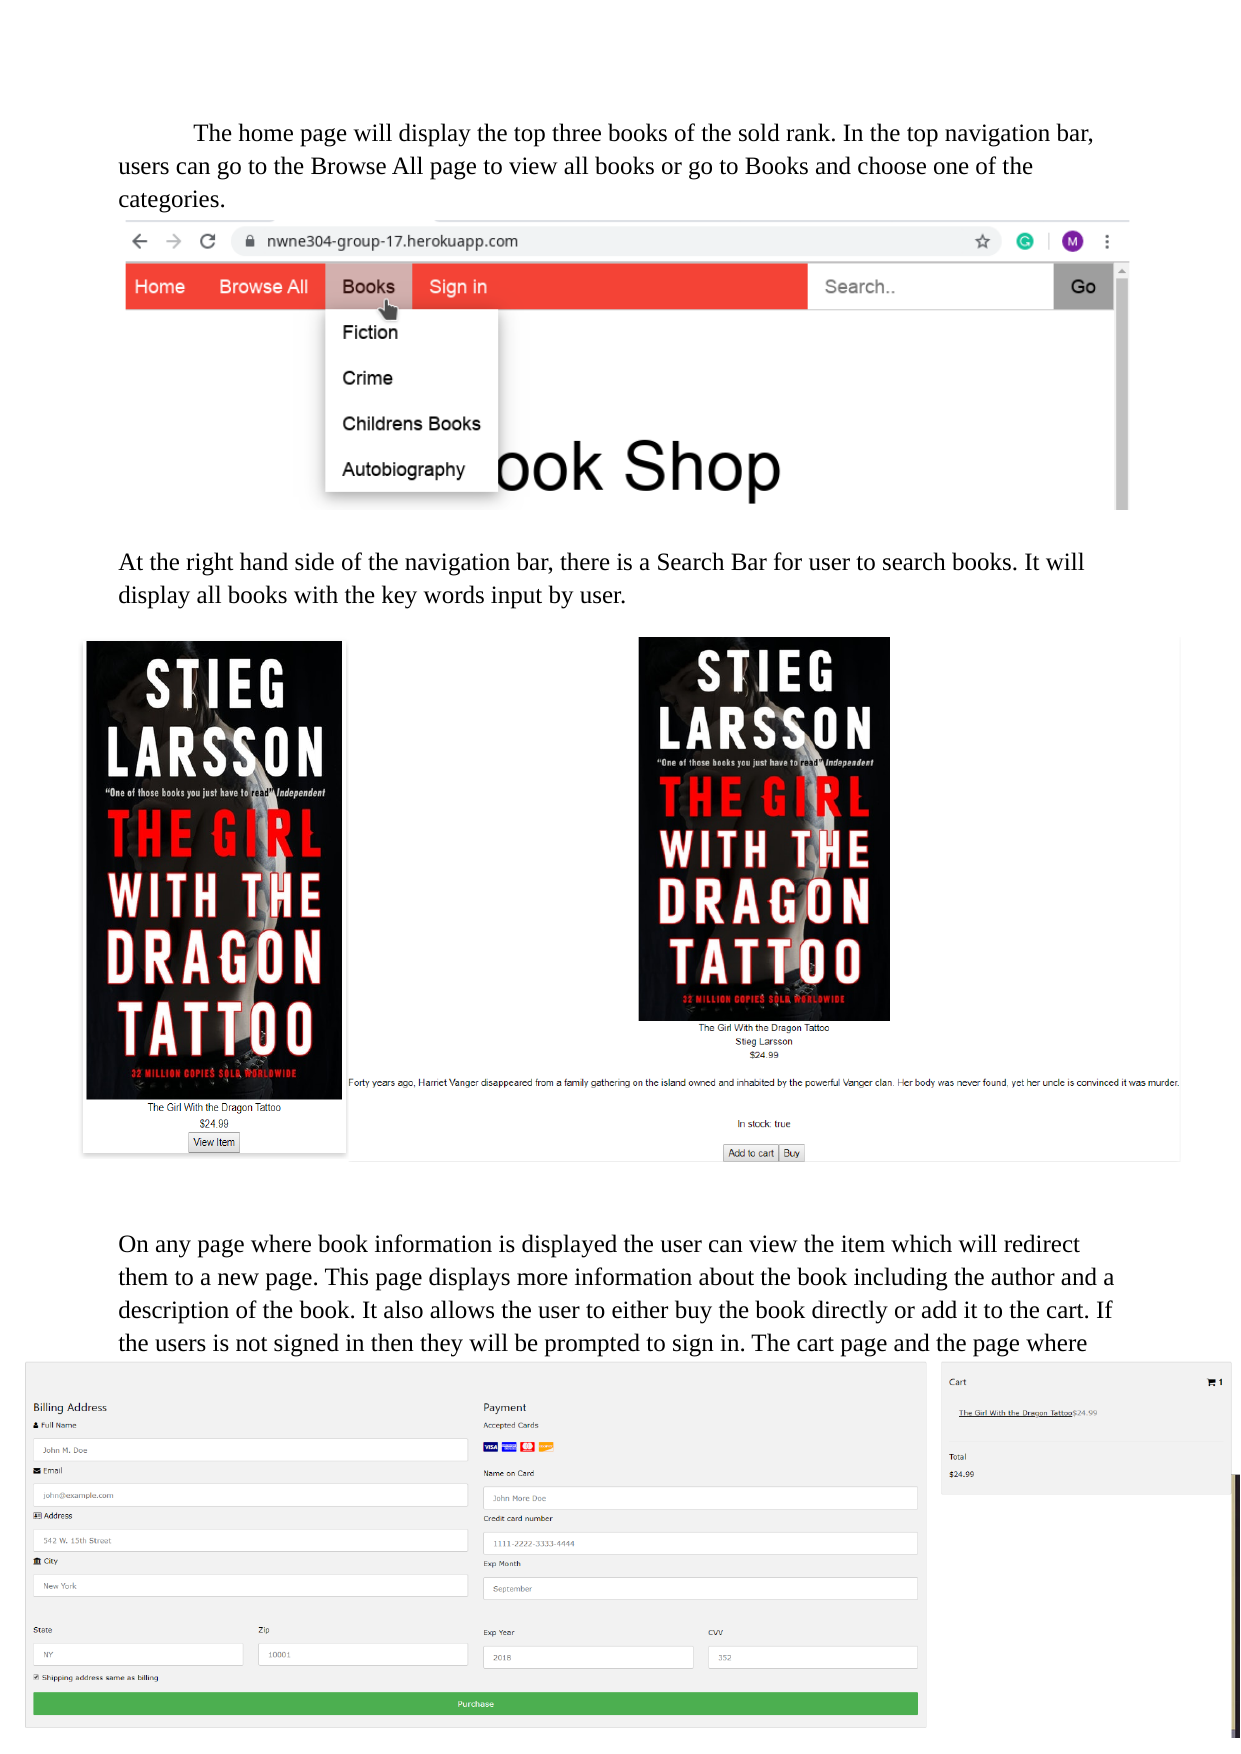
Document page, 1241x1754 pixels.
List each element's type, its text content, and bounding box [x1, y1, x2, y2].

text The home page will display the top three books of the sold rank. In the top navigation bar, users can go to the Browse All page to view all books or go to Books and choose one of the categories. [118, 118, 1122, 213]
text On any page where book information is displayed the user can view the item which will redirect them to a new page. This page displays more information about the book including the author and a description of the book. It also allows the user to either buy the book directly or add it to the cart. If the users is not signed in then they will be prompted to sign in. The cart page and the page where [118, 1229, 1122, 1357]
text At the right hand side of the navigation bar, there is a Search Bar for user to search books. It will display all books with the key words input by user. [118, 547, 1122, 609]
